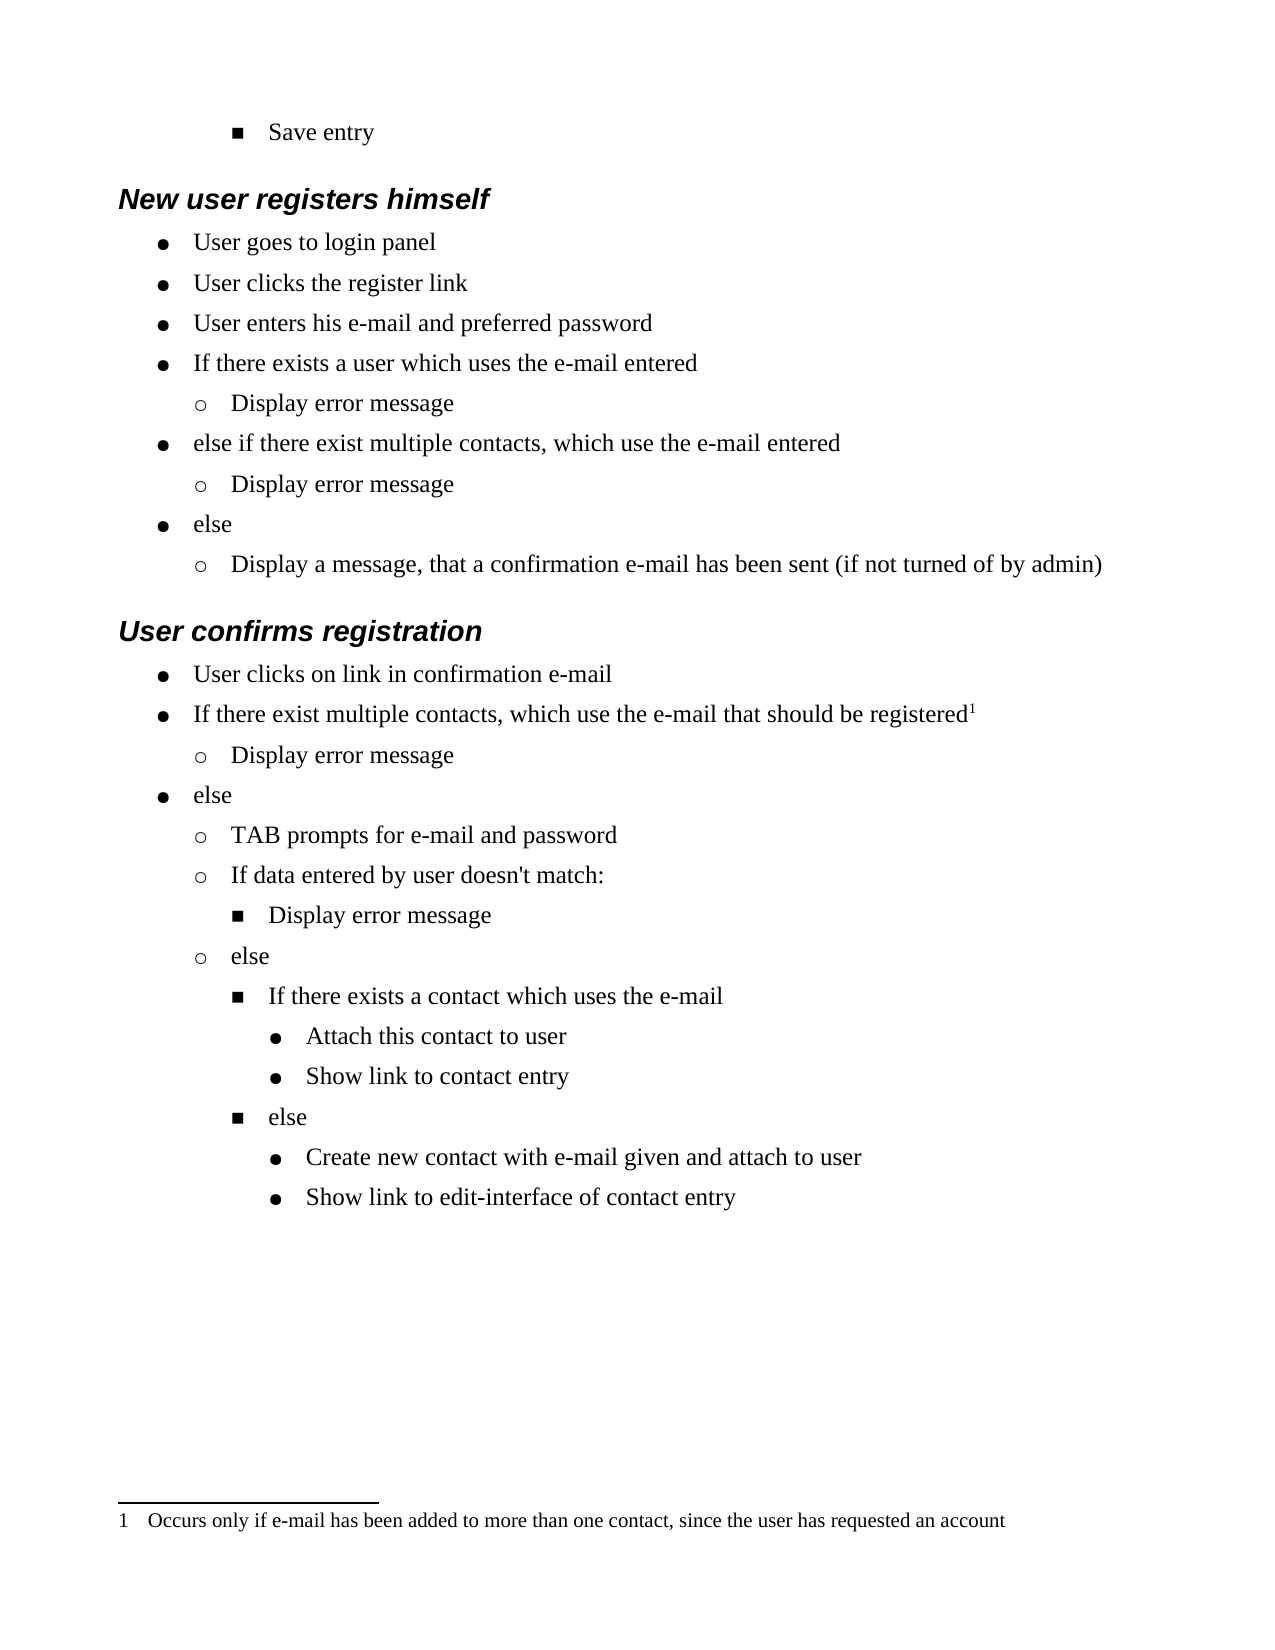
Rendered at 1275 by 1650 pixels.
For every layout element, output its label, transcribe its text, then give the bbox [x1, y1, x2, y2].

list User goes to login panel [156, 228, 1157, 256]
subtitle New user registers himself [118, 183, 1157, 216]
list If there exists a user which uses the e-mail entered [156, 349, 1157, 377]
list else [193, 942, 1157, 969]
list Display error message [193, 470, 1157, 497]
list else if there exist multiple contacts, which use the e-mail entered [156, 429, 1157, 457]
list User clicks the register link [156, 269, 1157, 296]
list TAB prompts for e-mail and password [193, 821, 1157, 849]
list User clicks on link in confirmation e-mail [156, 660, 1157, 688]
list Create new contact with e-mail given and attach to user [268, 1143, 1157, 1171]
list else [156, 781, 1157, 809]
list else [231, 1103, 1157, 1130]
list If data entered by user doesn't match: [193, 861, 1157, 889]
list If there exist multiple contacts, which use the e-mail that should be registered [156, 701, 1157, 728]
list Show link to contact entry [268, 1062, 1157, 1090]
list Attach this contact to user [268, 1022, 1157, 1050]
list Display error message [193, 741, 1157, 768]
list Display a message, that a confirmation e-mail has been sent (if not turned of by admin) [193, 550, 1157, 578]
list If there exists a contact which uses the e-mail [231, 982, 1157, 1010]
list else [156, 510, 1157, 538]
subtitle User confirms registration [118, 615, 1157, 648]
list User enters his e-mail and preferred password [156, 309, 1157, 337]
list Save entry [231, 118, 1157, 146]
list Display error message [231, 902, 1157, 929]
list Show link to edit-interface of contact entry [268, 1183, 1157, 1211]
list Occurs only if e-mail has been added to more than one contact, since the user has requested an account [118, 1509, 1157, 1532]
list Display error message [193, 389, 1157, 417]
